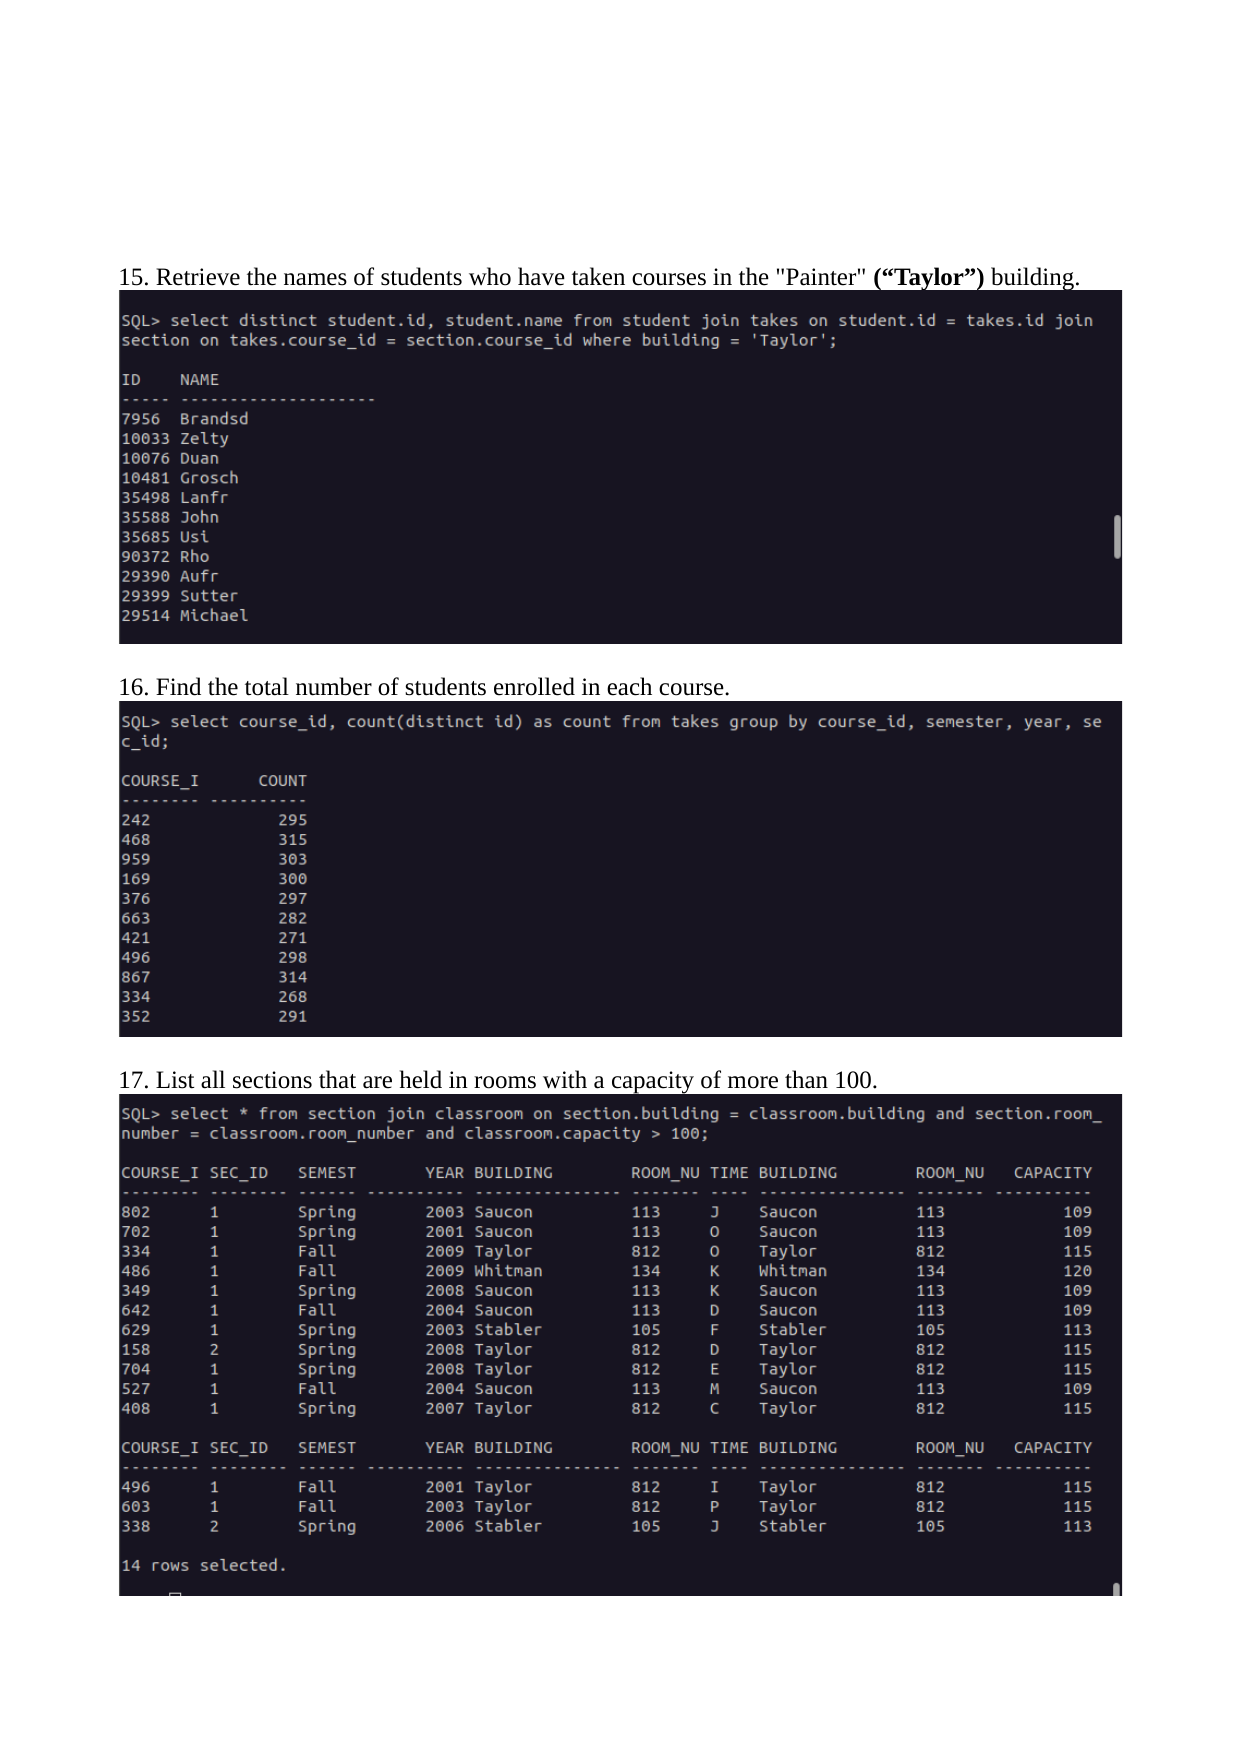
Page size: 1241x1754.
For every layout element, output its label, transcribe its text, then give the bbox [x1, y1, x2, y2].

picture [118, 1094, 1123, 1596]
text 16. Find the total number of students enrolled in each course. [118, 672, 1122, 701]
picture [118, 290, 1123, 644]
picture [118, 701, 1123, 1037]
text 17. List all sections that are held in rooms with a capacity of more than 100. [118, 1065, 1122, 1094]
text 15. Retrieve the names of students who have taken courses in the "Painter" (“Taylor”) building. [118, 262, 1122, 290]
